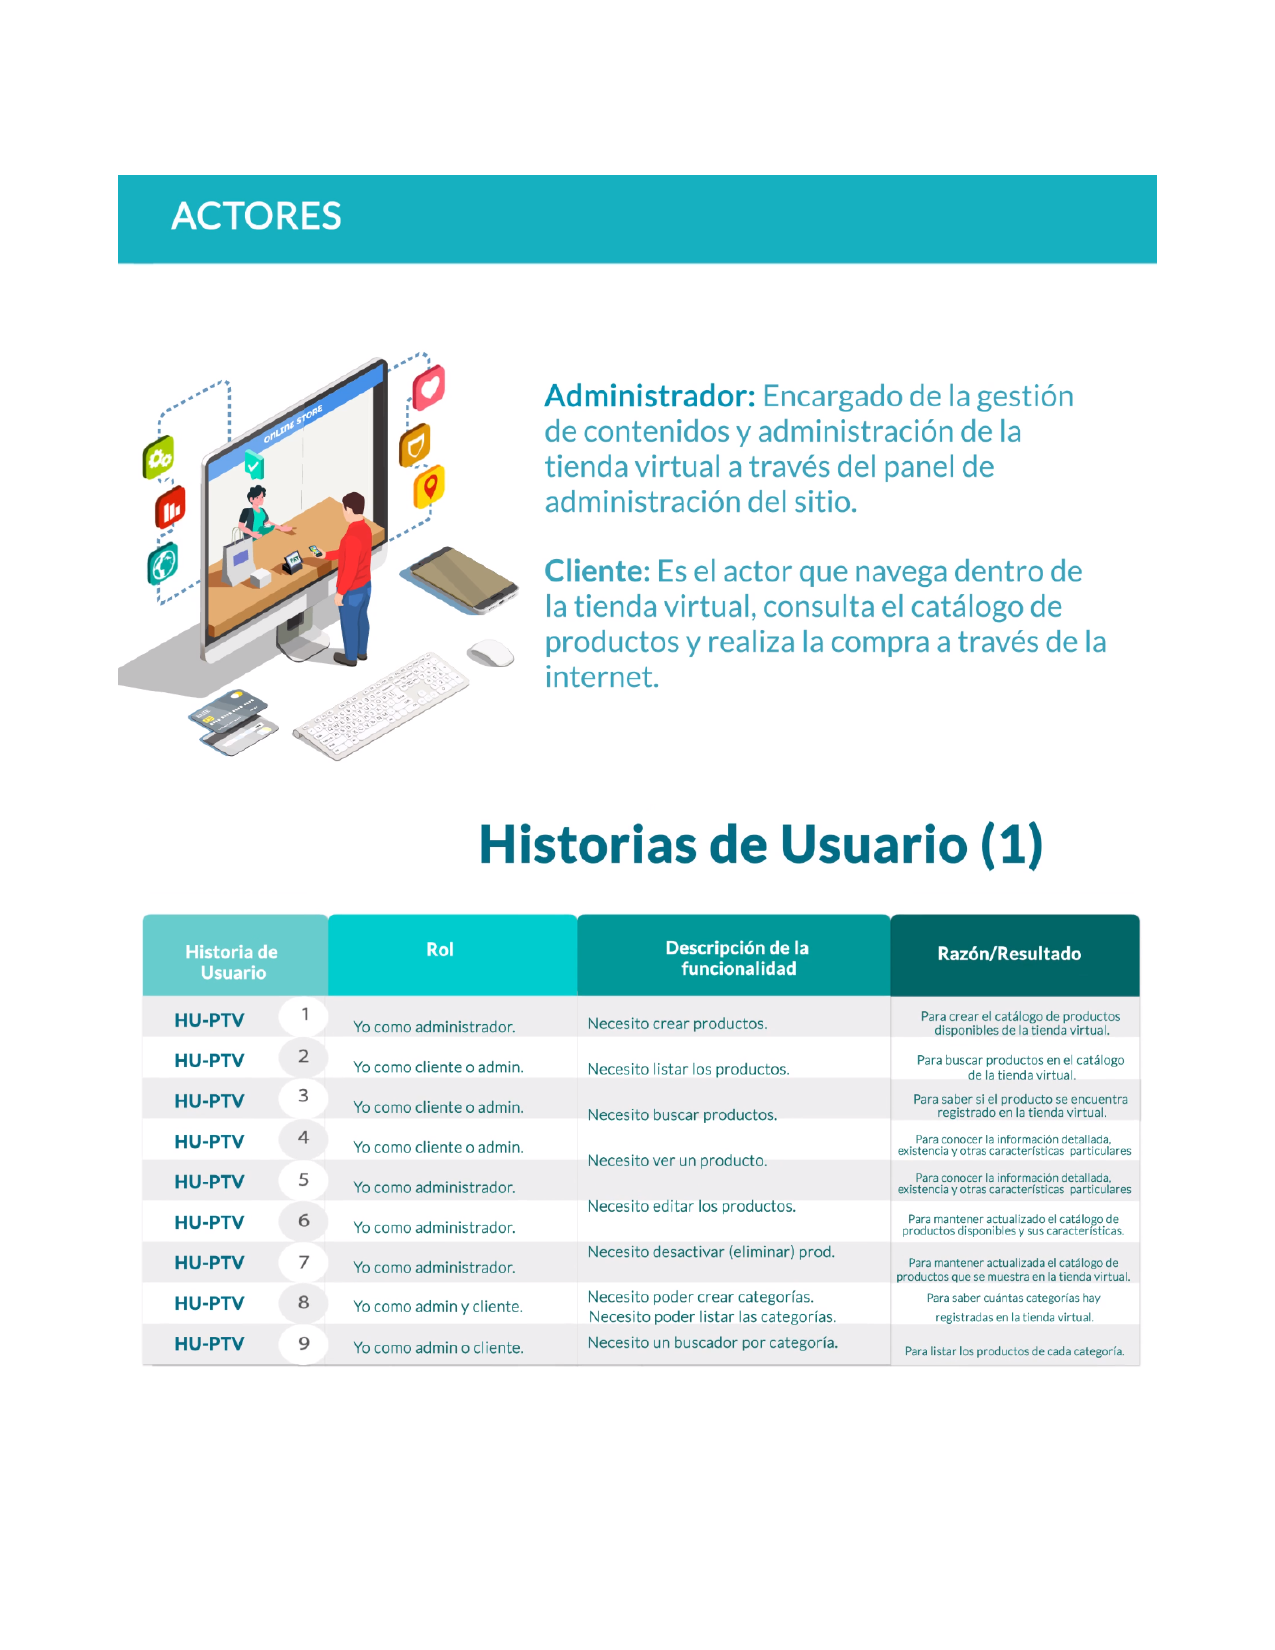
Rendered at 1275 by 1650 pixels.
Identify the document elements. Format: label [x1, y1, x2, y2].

picture [118, 175, 1157, 776]
picture [118, 804, 1157, 1376]
